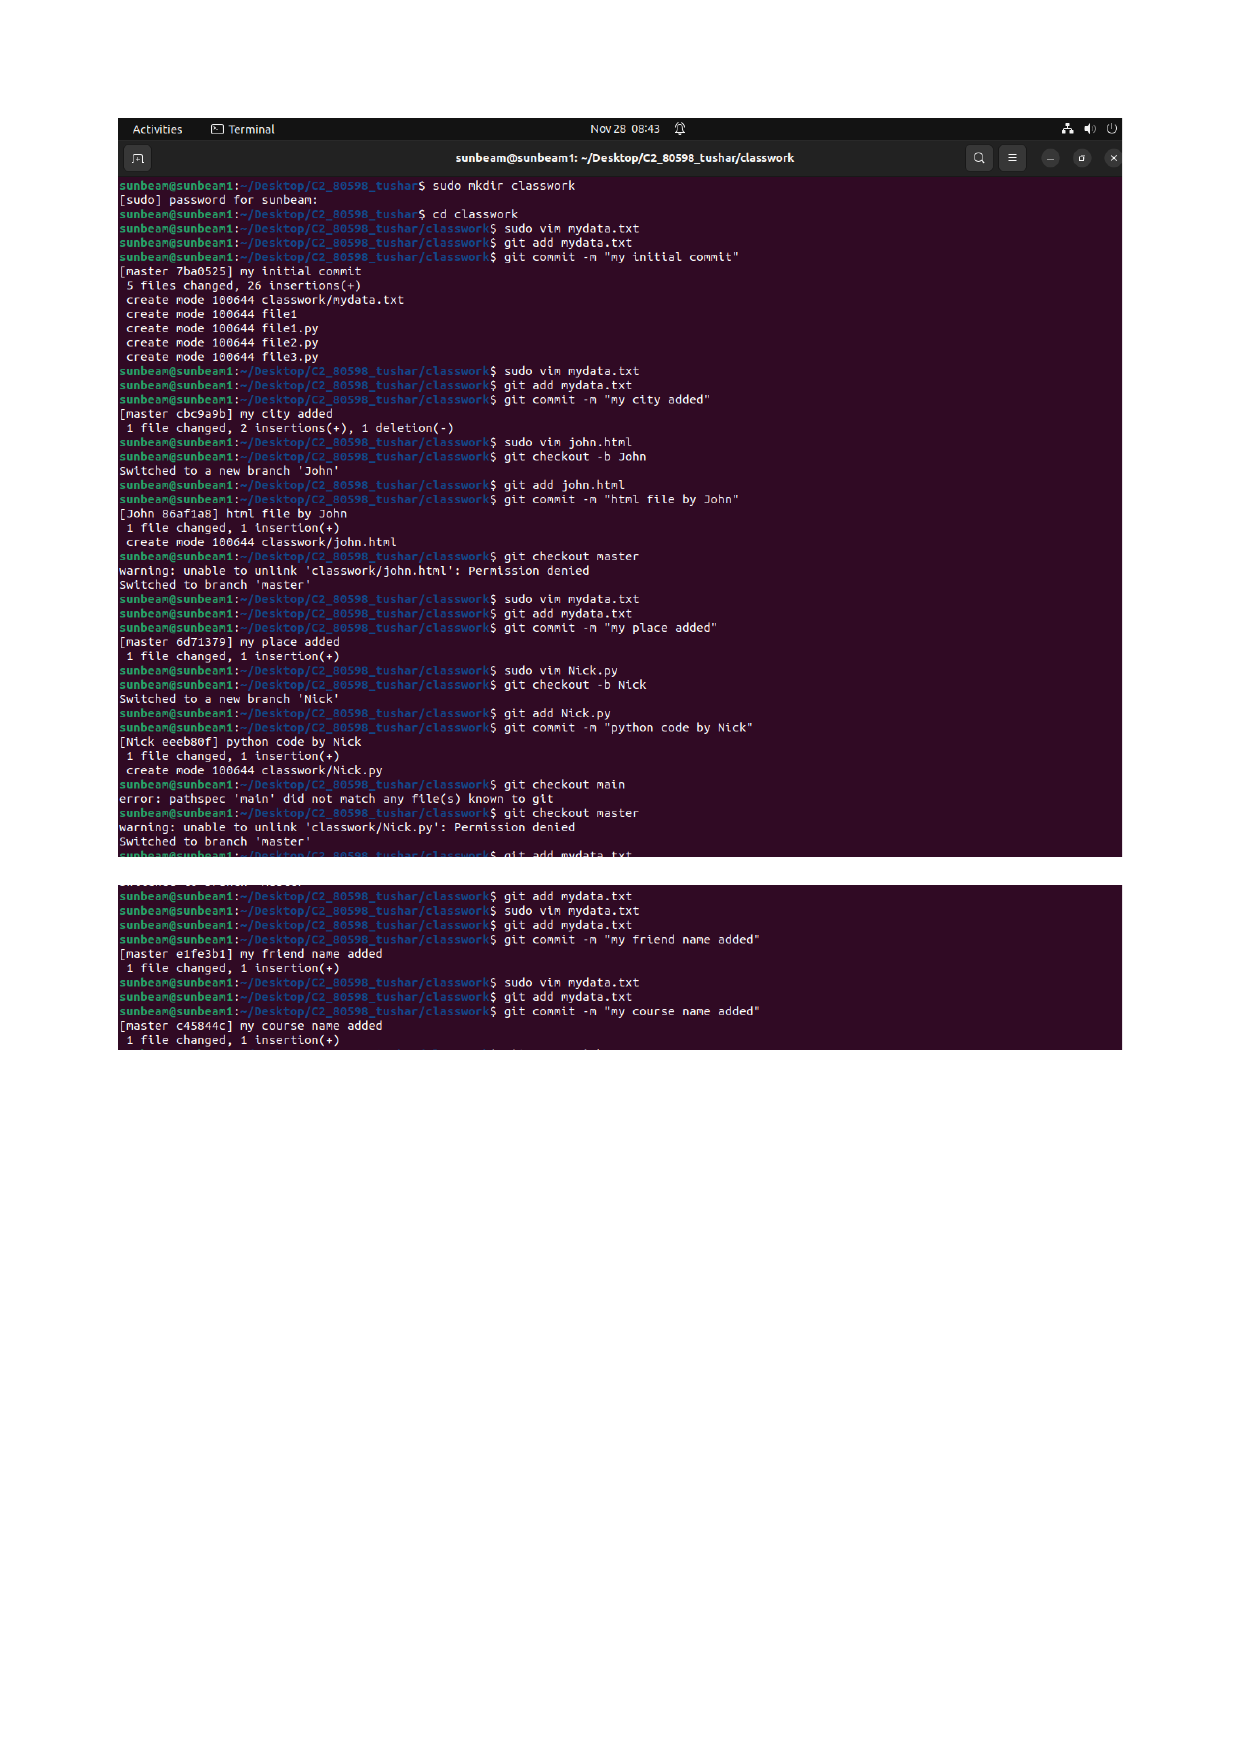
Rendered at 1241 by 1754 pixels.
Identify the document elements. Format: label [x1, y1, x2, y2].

picture [118, 885, 1123, 1050]
picture [118, 118, 1123, 857]
